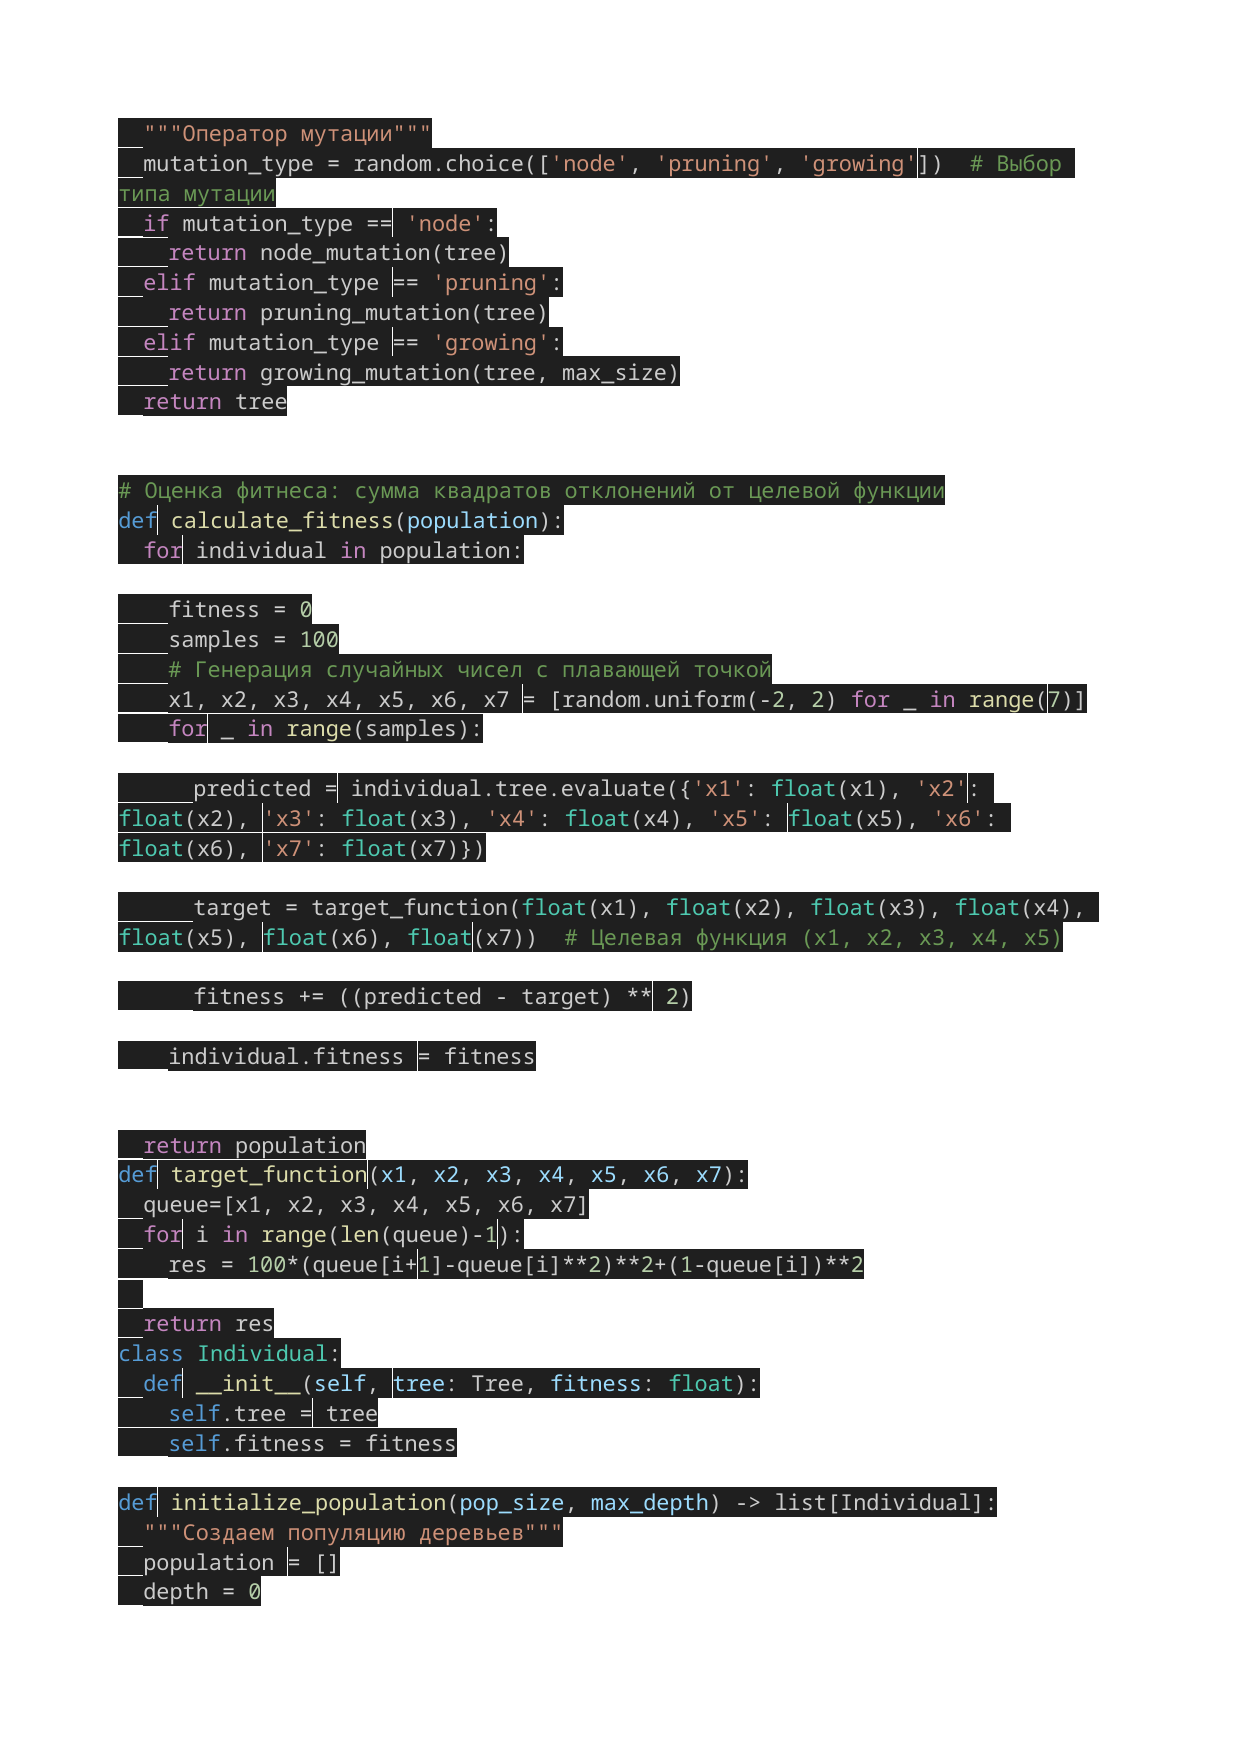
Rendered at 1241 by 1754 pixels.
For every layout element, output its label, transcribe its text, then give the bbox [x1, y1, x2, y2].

text individual.fitness = fitness [118, 1041, 1122, 1071]
text res = 100*(queue[i+1]-queue[i]**2)**2+(1-queue[i])**2 [118, 1249, 1122, 1279]
text # Оценка фитнеса: сумма квадратов отклонений от целевой функции [118, 475, 1122, 505]
text def calculate_fitness(population): [118, 505, 1122, 535]
text mutation_type = random.choice(['node', 'pruning', 'growing']) # Выбор типа мутации [118, 148, 1122, 207]
text def initialize_population(pop_size, max_depth) -> list[Individual]: [118, 1487, 1122, 1517]
text """Создаем популяцию деревьев""" [118, 1517, 1122, 1547]
text self.fitness = fitness [118, 1427, 1122, 1457]
text for individual in population: [118, 535, 1122, 564]
text depth = 0 [118, 1576, 1122, 1606]
text def __init__(self, tree: Tree, fitness: float): [118, 1368, 1122, 1398]
text predicted = individual.tree.evaluate({'x1': float(x1), 'x2': float(x2), 'x3': float(x3), 'x4': float(x4), 'x5': float(x5), 'x6': float(x6), 'x7': float(x7)}) [118, 773, 1122, 862]
text samples = 100 [118, 624, 1122, 654]
text population = [] [118, 1547, 1122, 1576]
text x1, x2, x3, x4, x5, x6, x7 = [random.uniform(-2, 2) for _ in range(7)] [118, 684, 1122, 713]
text fitness = 0 [118, 594, 1122, 624]
text def target_function(x1, x2, x3, x4, x5, x6, x7): [118, 1159, 1122, 1189]
text return res [118, 1308, 1122, 1338]
text return node_mutation(tree) [118, 237, 1122, 267]
text queue=[x1, x2, x3, x4, x5, x6, x7] [118, 1189, 1122, 1219]
text return population [118, 1130, 1122, 1159]
text return growing_mutation(tree, max_size) [118, 356, 1122, 386]
text class Individual: [118, 1338, 1122, 1368]
text self.tree = tree [118, 1398, 1122, 1427]
text for _ in range(samples): [118, 713, 1122, 743]
text elif mutation_type == 'growing': [118, 327, 1122, 356]
text return tree [118, 386, 1122, 416]
text """Оператор мутации""" [118, 118, 1122, 148]
text return pruning_mutation(tree) [118, 297, 1122, 327]
text for i in range(len(queue)-1): [118, 1219, 1122, 1249]
text fitness += ((predicted - target) ** 2) [118, 981, 1122, 1011]
text elif mutation_type == 'pruning': [118, 267, 1122, 297]
text if mutation_type == 'node': [118, 207, 1122, 237]
text target = target_function(float(x1), float(x2), float(x3), float(x4), float(x5), float(x6), float(x7)) # Целевая функция (x1, x2, x3, x4, x5) [118, 892, 1122, 952]
text # Генерация случайных чисел с плавающей точкой [118, 654, 1122, 684]
